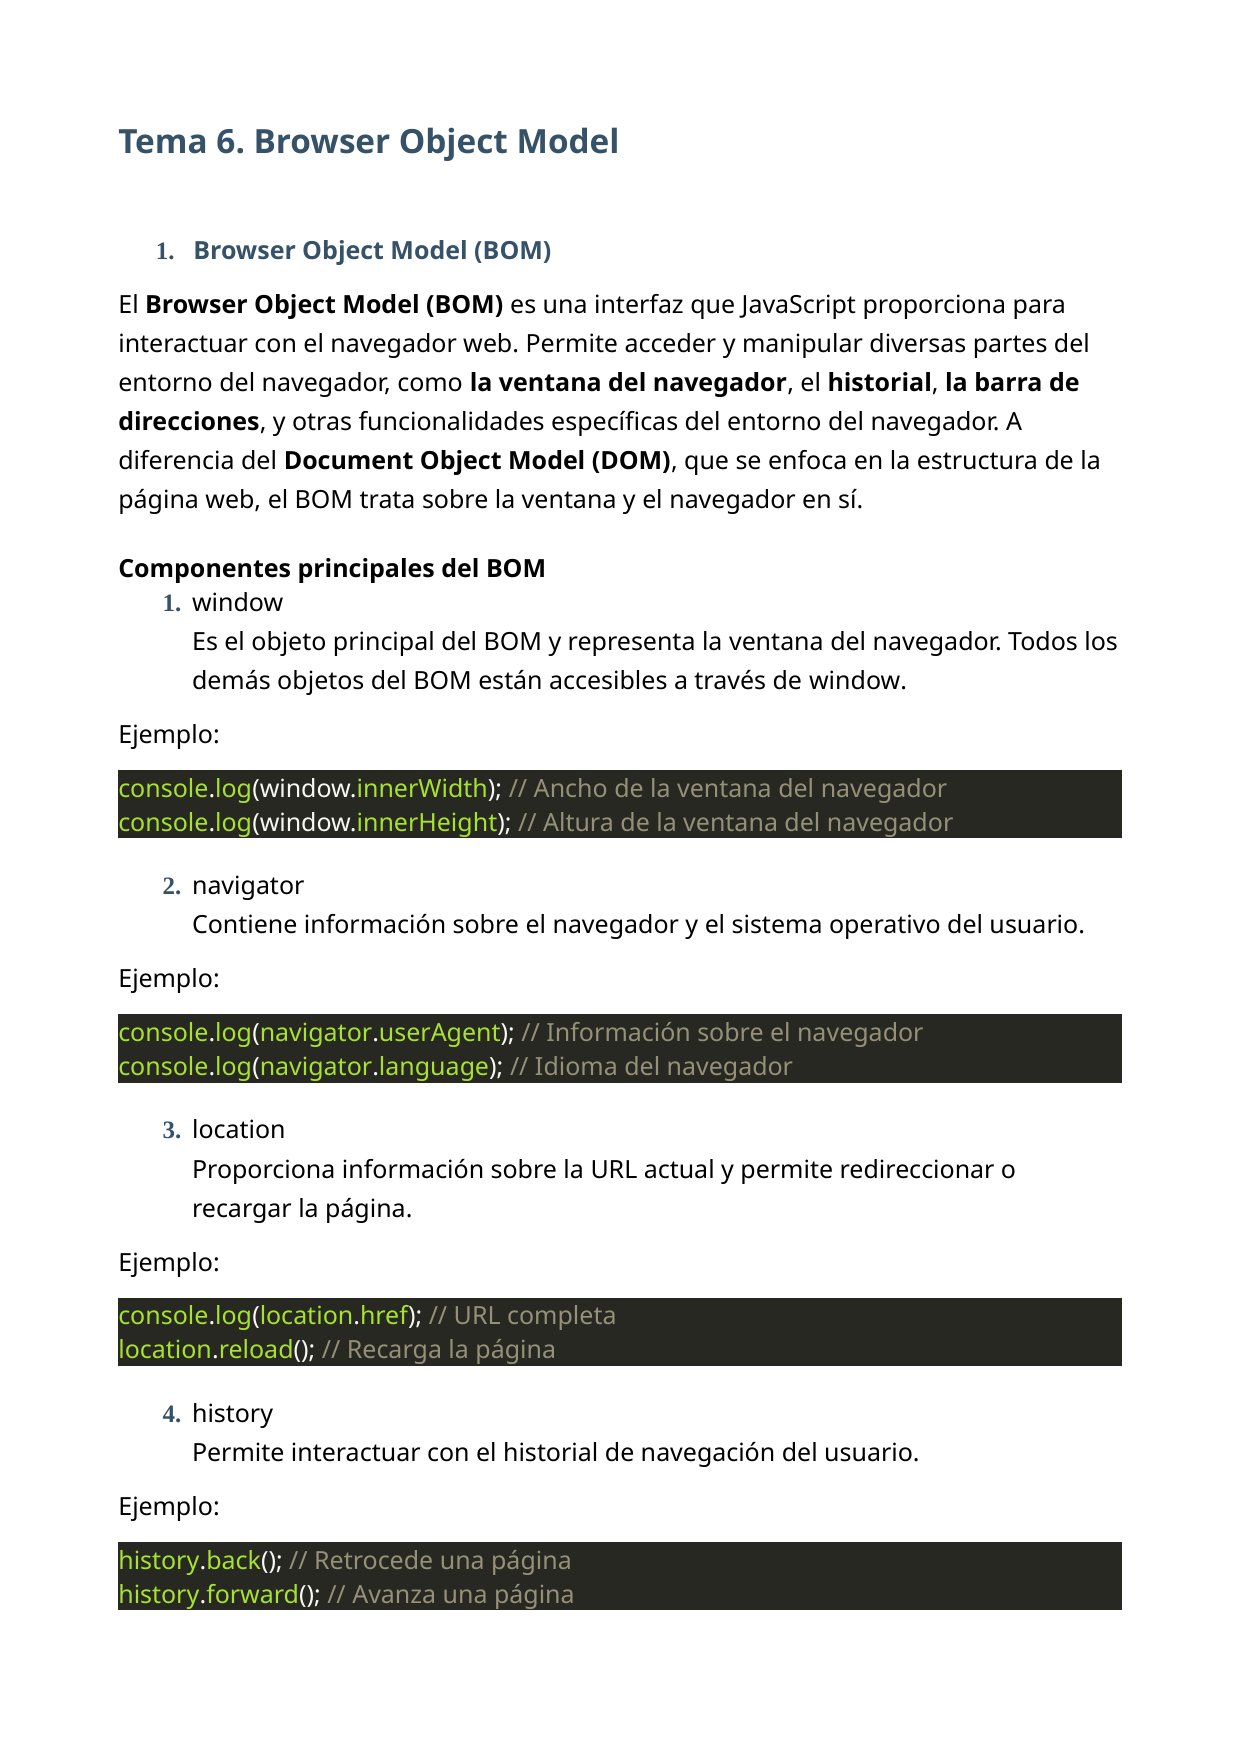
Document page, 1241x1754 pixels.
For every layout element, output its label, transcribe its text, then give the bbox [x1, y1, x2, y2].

text console.log(window.innerWidth); // Ancho de la ventana del navegador [118, 770, 1122, 804]
text history.forward(); // Avanza una página [118, 1576, 1122, 1610]
list location Proporciona información sobre la URL actual y permite redireccionar o recargar la página. [162, 1112, 1122, 1224]
list navigator Contiene información sobre el navegador y el sistema operativo del usuario. [162, 868, 1122, 941]
text Ejemplo: [118, 961, 1122, 995]
text El Browser Object Model (BOM) es una interfaz que JavaScript proporciona para interactuar con el navegador web. Permite acceder y manipular diversas partes del entorno del navegador, como la ventana del navegador, el historial, la barra de direcciones, y otras funcionalidades específicas del entorno del navegador. A diferencia del Document Object Model (DOM), que se enfoca en la estructura de la página web, el BOM trata sobre la ventana y el navegador en sí. [118, 286, 1122, 516]
text console.log(window.innerHeight); // Altura de la ventana del navegador [118, 804, 1122, 838]
text history.back(); // Retrocede una página [118, 1542, 1122, 1576]
text location.reload(); // Recarga la página [118, 1332, 1122, 1366]
text Ejemplo: [118, 717, 1122, 751]
subtitle Componentes principales del BOM [118, 550, 1122, 584]
text console.log(navigator.userAgent); // Información sobre el navegador [118, 1014, 1122, 1049]
text console.log(location.href); // URL completa [118, 1298, 1122, 1332]
list window Es el objeto principal del BOM y representa la ventana del navegador. Todos los demás objetos del BOM están accesibles a través de window. [162, 584, 1122, 697]
list Browser Object Model (BOM) [156, 232, 1122, 267]
text console.log(navigator.language); // Idioma del navegador [118, 1049, 1122, 1083]
list history Permite interactuar con el historial de navegación del usuario. [162, 1396, 1122, 1469]
text Tema 6. Browser Object Model [118, 118, 1122, 163]
text Ejemplo: [118, 1488, 1122, 1523]
text Ejemplo: [118, 1244, 1122, 1278]
